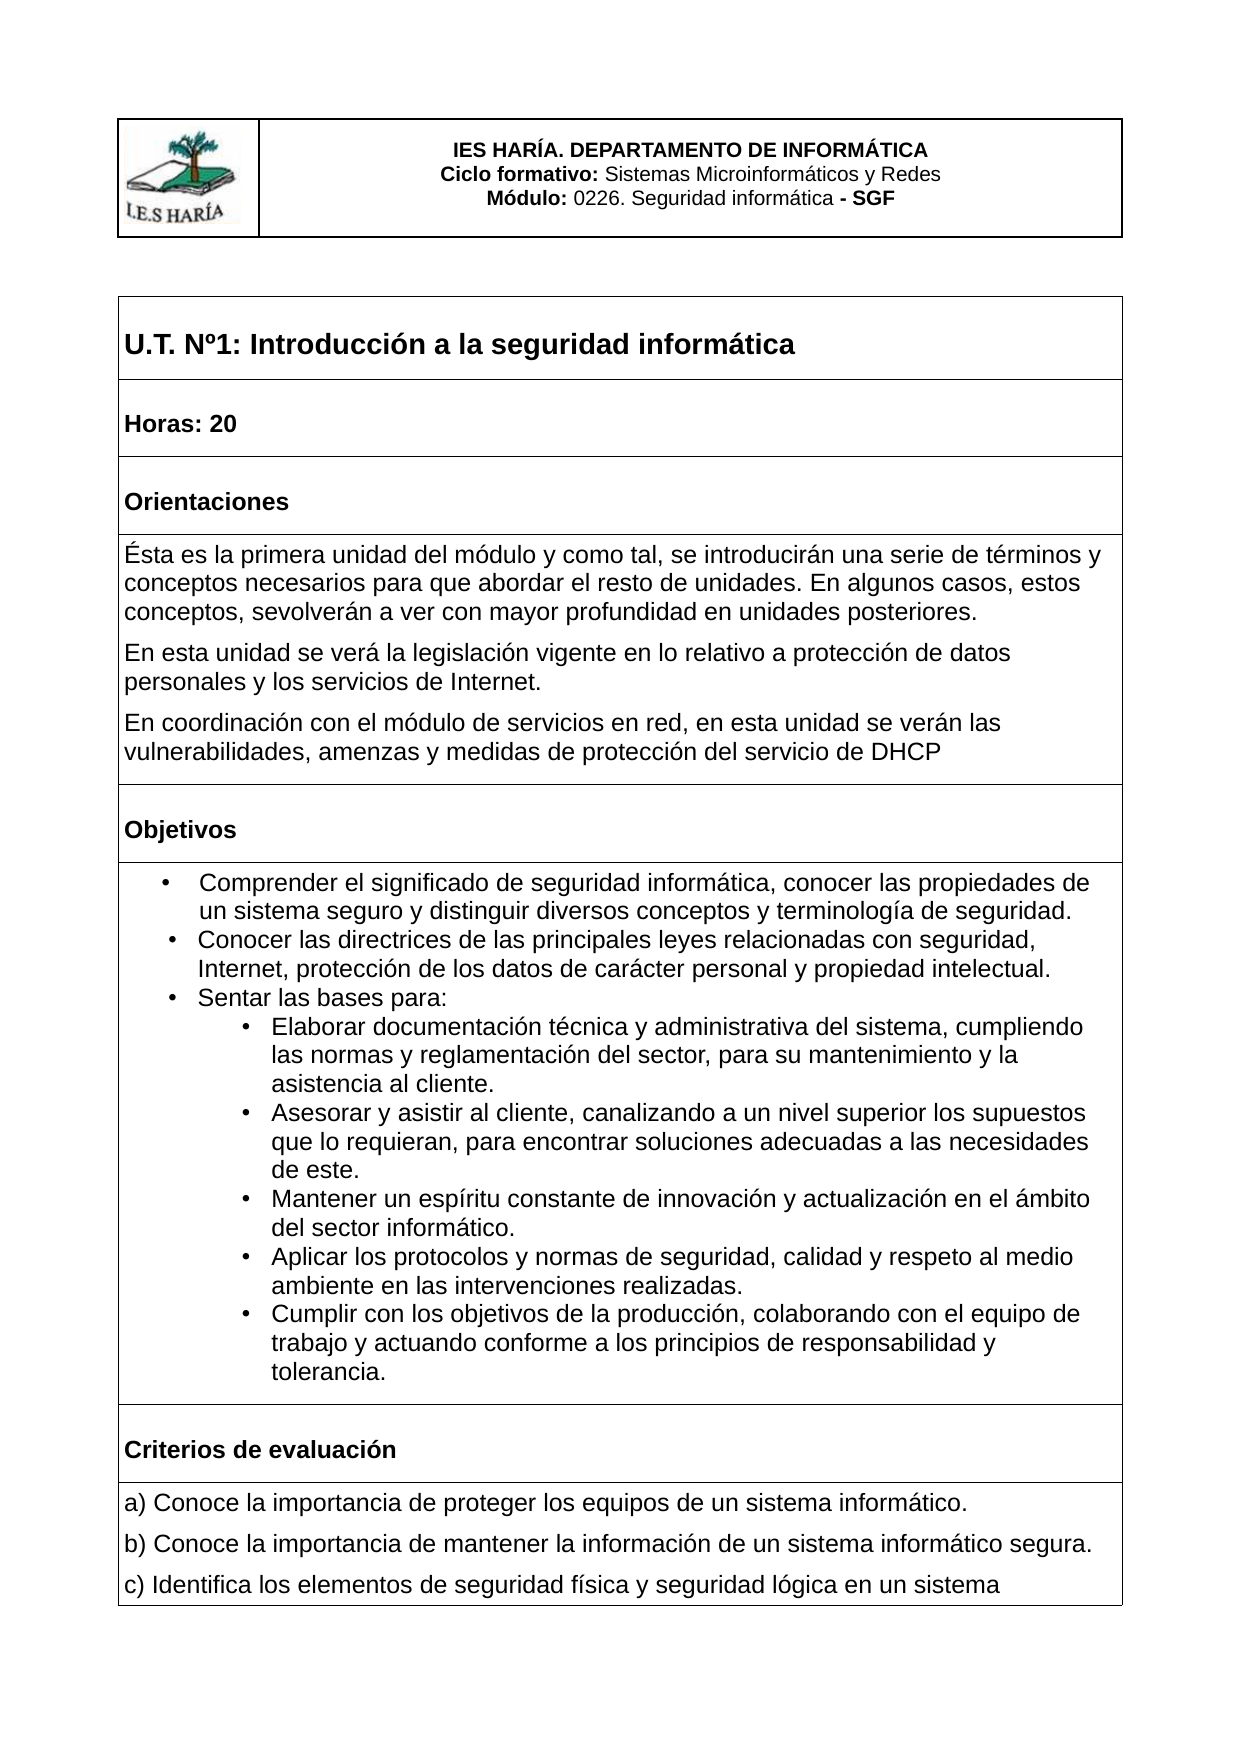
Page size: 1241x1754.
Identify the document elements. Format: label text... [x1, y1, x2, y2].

table_cell Orientaciones [119, 457, 1122, 534]
table_cell Ésta es la primera unidad del módulo y como tal, se introducirán una serie de términos y conceptos necesarios para que abordar el resto de unidades. En algunos casos, estos conceptos, sevolverán a ver con mayor profundidad en unidades posteriores. En esta unidad se verá la legislación vigente en lo relativo a protección de datos personales y los servicios de Internet. En coordinación con el módulo de servicios en red, en esta unidad se verán las vulnerabilidades, amenzas y medidas de protección del servicio de DHCP [119, 535, 1122, 784]
table_cell Horas: 20 [119, 380, 1122, 456]
table_cell Criterios de evaluación [119, 1405, 1122, 1482]
table_cell a) Conoce la importancia de proteger los equipos de un sistema informático. b) Conoce la importancia de mantener la información de un sistema informático segura. c) Identifica los elementos de seguridad física y seguridad lógica en un sistema [119, 1483, 1122, 1604]
table_header U.T. Nº1: Introducción a la seguridad informática [119, 297, 1122, 378]
table_cell Comprender el significado de seguridad informática, conocer las propiedades de un sistema seguro y distinguir diversos conceptos y terminología de seguridad. Conocer las directrices de las principales leyes relacionadas con seguridad, Internet, protección de los datos de carácter personal y propiedad intelectual. Sentar las bases para: Elaborar documentación técnica y administrativa del sistema, cumpliendo las normas y reglamentación del sector, para su mantenimiento y la asistencia al cliente. Asesorar y asistir al cliente, canalizando a un nivel superior los supuestos que lo requieran, para encontrar soluciones adecuadas a las necesidades de este. Mantener un espíritu constante de innovación y actualización en el ámbito del sector informático. Aplicar los protocolos y normas de seguridad, calidad y respeto al medio ambiente en las intervenciones realizadas. Cumplir con los objetivos de la producción, colaborando con el equipo de trabajo y actuando conforme a los principios de responsabilidad y tolerancia. [119, 863, 1122, 1404]
table_cell Objetivos [119, 785, 1122, 862]
picture [123, 126, 241, 224]
